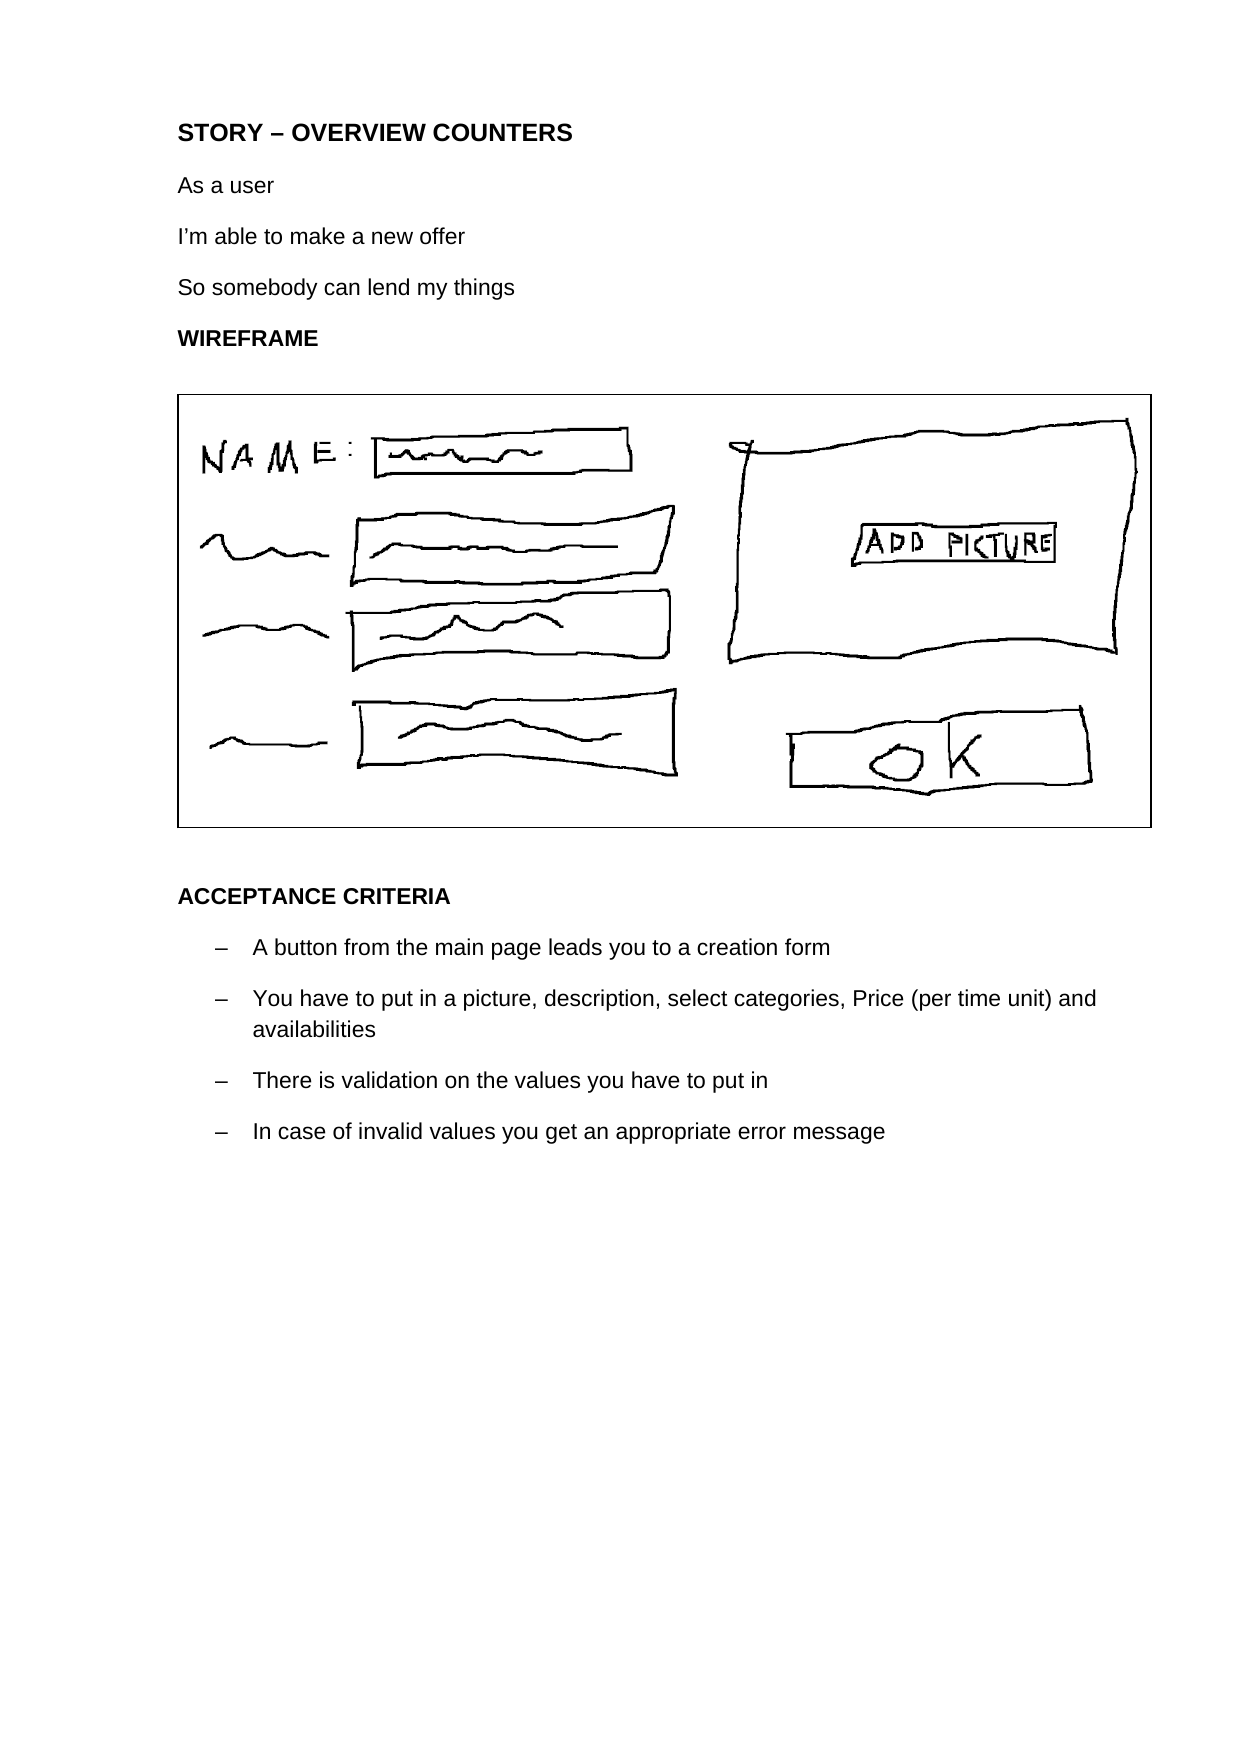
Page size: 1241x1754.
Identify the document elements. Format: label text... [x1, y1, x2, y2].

list A button from the main page leads you to a creation form [215, 934, 1152, 961]
text So somebody can lend my things [177, 274, 1152, 300]
list There is validation on the values you have to put in [215, 1067, 1152, 1093]
text STORY – OVERVIEW COUNTERS [177, 118, 1152, 147]
text WIREFRAME [177, 325, 1152, 351]
list You have to put in a picture, description, select categories, Price (per time unit) and availabilities [215, 985, 1152, 1042]
picture [181, 398, 1148, 824]
text ACCEPTANCE CRITERIA [177, 883, 1152, 910]
text I’m able to make a new offer [177, 223, 1152, 249]
text As a user [177, 172, 1152, 198]
list In case of invalid values you get an appropriate error message [215, 1118, 1152, 1144]
